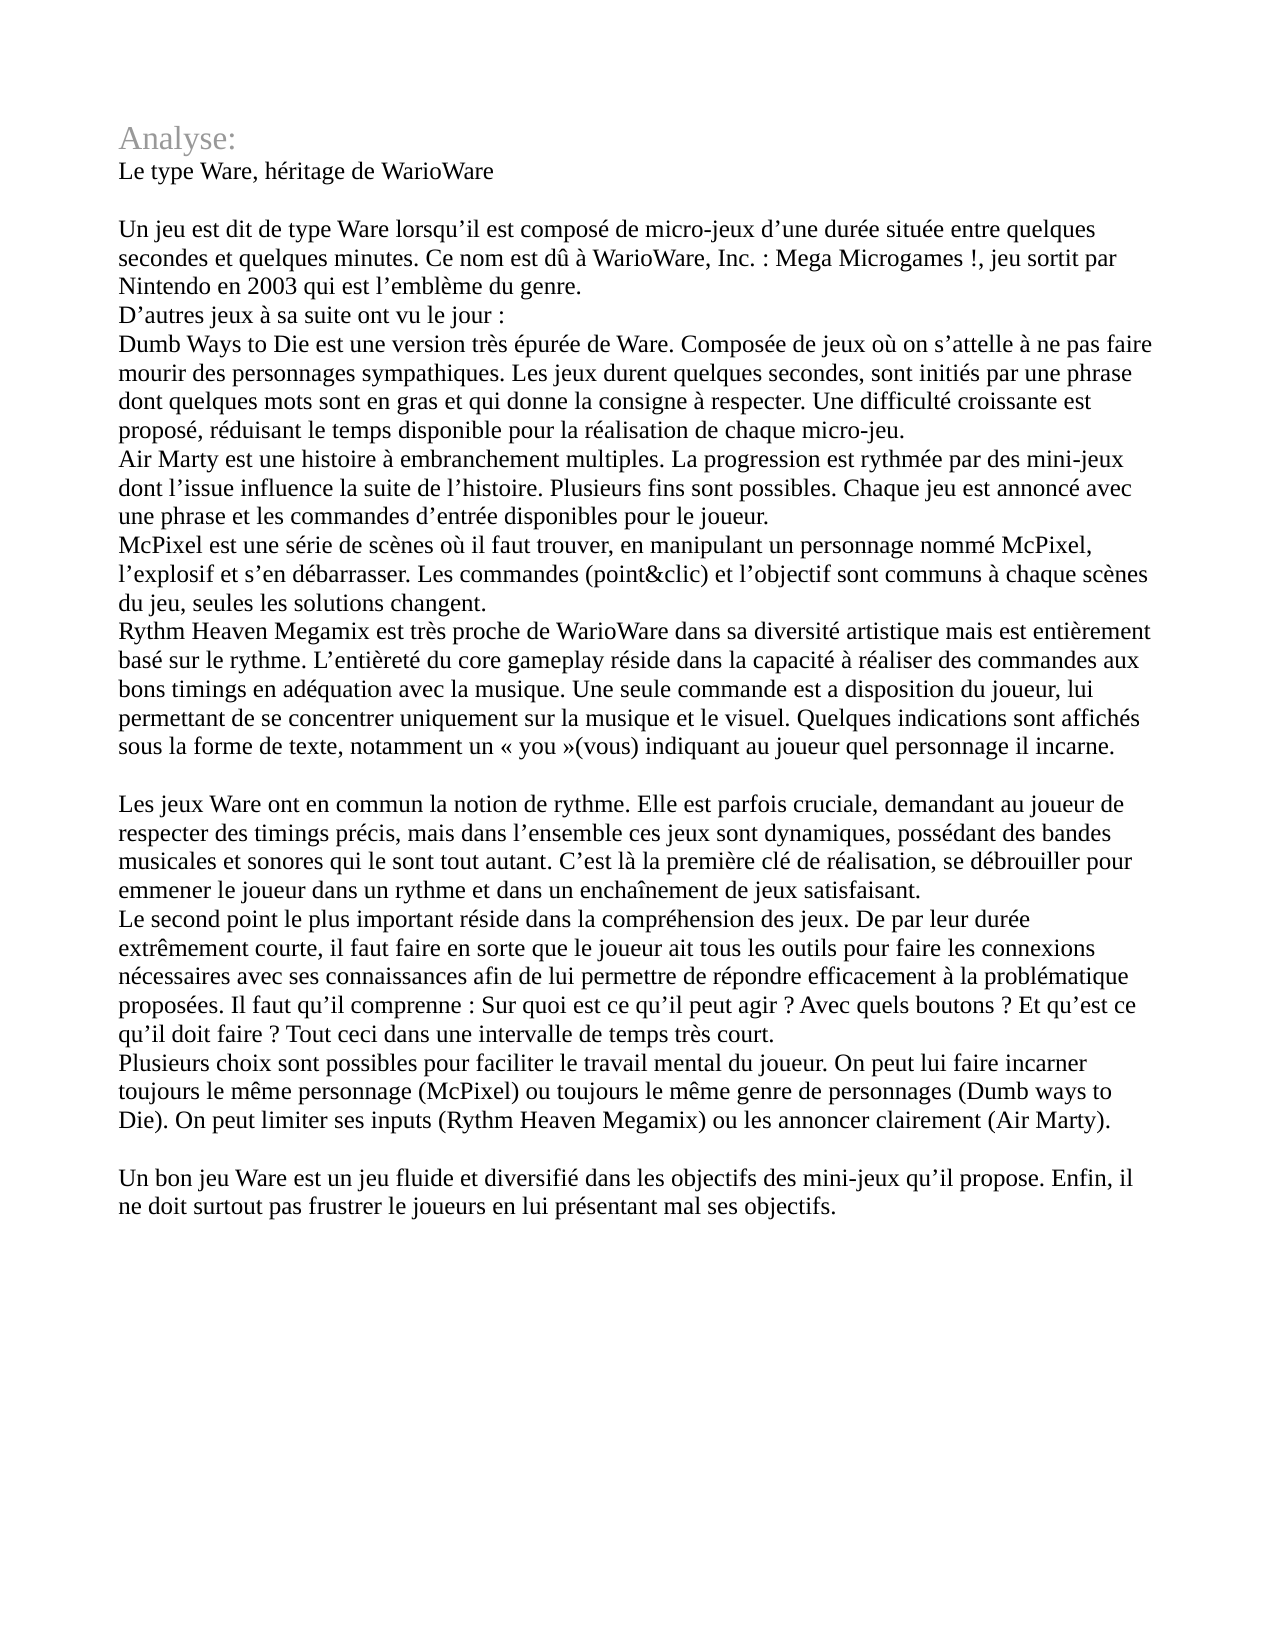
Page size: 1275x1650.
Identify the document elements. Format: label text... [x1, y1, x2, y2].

text Le second point le plus important réside dans la compréhension des jeux. De par leur durée extrêmement courte, il faut faire en sorte que le joueur ait tous les outils pour faire les connexions nécessaires avec ses connaissances afin de lui permettre de répondre efficacement à la problématique proposées. Il faut qu’il comprenne : Sur quoi est ce qu’il peut agir ? Avec quels boutons ? Et qu’est ce qu’il doit faire ? Tout ceci dans une intervalle de temps très court. [118, 904, 1157, 1048]
text Le type Ware, héritage de WarioWare [118, 156, 1157, 185]
text Air Marty est une histoire à embranchement multiples. La progression est rythmée par des mini-jeux dont l’issue influence la suite de l’histoire. Plusieurs fins sont possibles. Chaque jeu est annoncé avec une phrase et les commandes d’entrée disponibles pour le joueur. [118, 444, 1157, 530]
text D’autres jeux à sa suite ont vu le jour : [118, 300, 1157, 329]
text Plusieurs choix sont possibles pour faciliter le travail mental du joueur. On peut lui faire incarner toujours le même personnage (McPixel) ou toujours le même genre de personnages (Dumb ways to Die). On peut limiter ses inputs (Rythm Heaven Megamix) ou les annoncer clairement (Air Marty). [118, 1048, 1157, 1134]
text Analyse: [118, 118, 1157, 156]
text Dumb Ways to Die est une version très épurée de Ware. Composée de jeux où on s’attelle à ne pas faire mourir des personnages sympathiques. Les jeux durent quelques secondes, sont initiés par une phrase dont quelques mots sont en gras et qui donne la consigne à respecter. Une difficulté croissante est proposé, réduisant le temps disponible pour la réalisation de chaque micro-jeu. [118, 329, 1157, 444]
text Rythm Heaven Megamix est très proche de WarioWare dans sa diversité artistique mais est entièrement basé sur le rythme. L’entièreté du core gameplay réside dans la capacité à réaliser des commandes aux bons timings en adéquation avec la musique. Une seule commande est a disposition du joueur, lui permettant de se concentrer uniquement sur la musique et le visuel. Quelques indications sont affichés sous la forme de texte, notamment un « you »(vous) indiquant au joueur quel personnage il incarne. [118, 616, 1157, 760]
text McPixel est une série de scènes où il faut trouver, en manipulant un personnage nommé McPixel, l’explosif et s’en débarrasser. Les commandes (point&clic) et l’objectif sont communs à chaque scènes du jeu, seules les solutions changent. [118, 530, 1157, 616]
text Les jeux Ware ont en commun la notion de rythme. Elle est parfois cruciale, demandant au joueur de respecter des timings précis, mais dans l’ensemble ces jeux sont dynamiques, possédant des bandes musicales et sonores qui le sont tout autant. C’est là la première clé de réalisation, se débrouiller pour emmener le joueur dans un rythme et dans un enchaînement de jeux satisfaisant. [118, 789, 1157, 904]
text Un bon jeu Ware est un jeu fluide et diversifié dans les objectifs des mini-jeux qu’il propose. Enfin, il ne doit surtout pas frustrer le joueurs en lui présentant mal ses objectifs. [118, 1163, 1157, 1220]
text Un jeu est dit de type Ware lorsqu’il est composé de micro-jeux d’une durée située entre quelques secondes et quelques minutes. Ce nom est dû à WarioWare, Inc. : Mega Microgames !, jeu sortit par Nintendo en 2003 qui est l’emblème du genre. [118, 214, 1157, 300]
